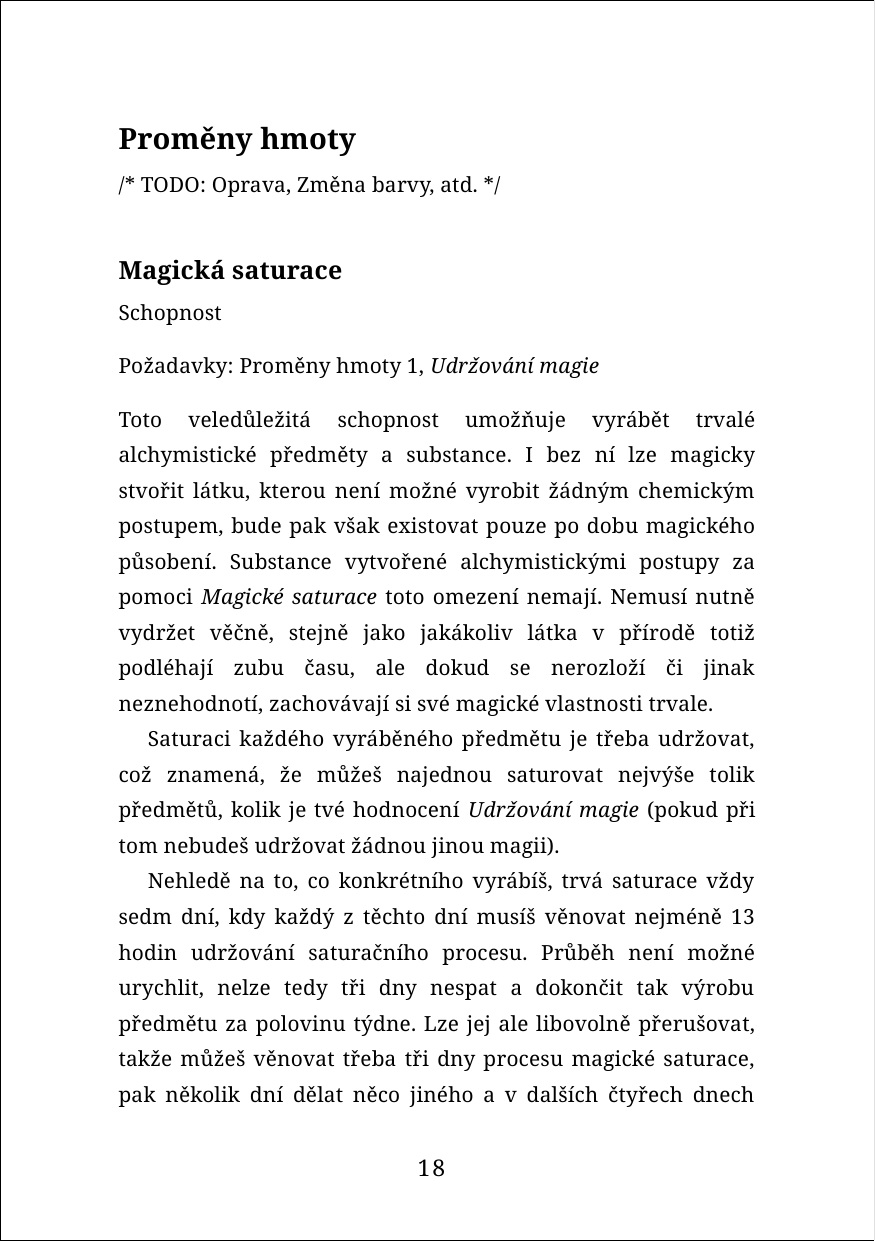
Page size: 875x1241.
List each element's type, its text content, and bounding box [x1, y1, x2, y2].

subtitle Magická saturace [118, 252, 756, 287]
text Schopnost [118, 298, 756, 327]
text /* TODO: Oprava, Změna barvy, atd. */ [118, 170, 756, 198]
text Toto veledůležitá schopnost umožňuje vyrábět trvalé alchymistické předměty a substance. I bez ní lze magicky stvořit látku, kterou není možné vyrobit žádným chemickým postupem, bude pak však existovat pouze po dobu magického působení. Substance vytvořené alchymistickými postupy za pomoci Magické saturace toto omezení nemají. Nemusí nutně vydržet věčně, stejně jako jakákoliv látka v přírodě totiž podléhají zubu času, ale dokud se nerozloží či jinak neznehodnotí, zachovávají si své magické vlastnosti trvale. Saturaci každého vyráběného předmětu je třeba udržovat, což znamená, že můžeš najednou saturovat nejvýše tolik předmětů, kolik je tvé hodnocení Udržování magie (pokud při tom nebudeš udržovat žádnou jinou magii). Nehledě na to, co konkrétního vyrábíš, trvá saturace vždy sedm dní, kdy každý z těchto dní musíš věnovat nejméně 13 hodin udržování saturačního procesu. Průběh není možné urychlit, nelze tedy tři dny nespat a dokončit tak výrobu předmětu za polovinu týdne. Lze jej ale libovolně přerušovat, takže můžeš věnovat třeba tři dny procesu magické saturace, pak několik dní dělat něco jiného a v dalších čtyřech dnech [118, 405, 756, 1108]
subtitle Proměny hmoty [118, 118, 756, 158]
text Požadavky: Proměny hmoty 1, Udržování magie [118, 352, 756, 380]
